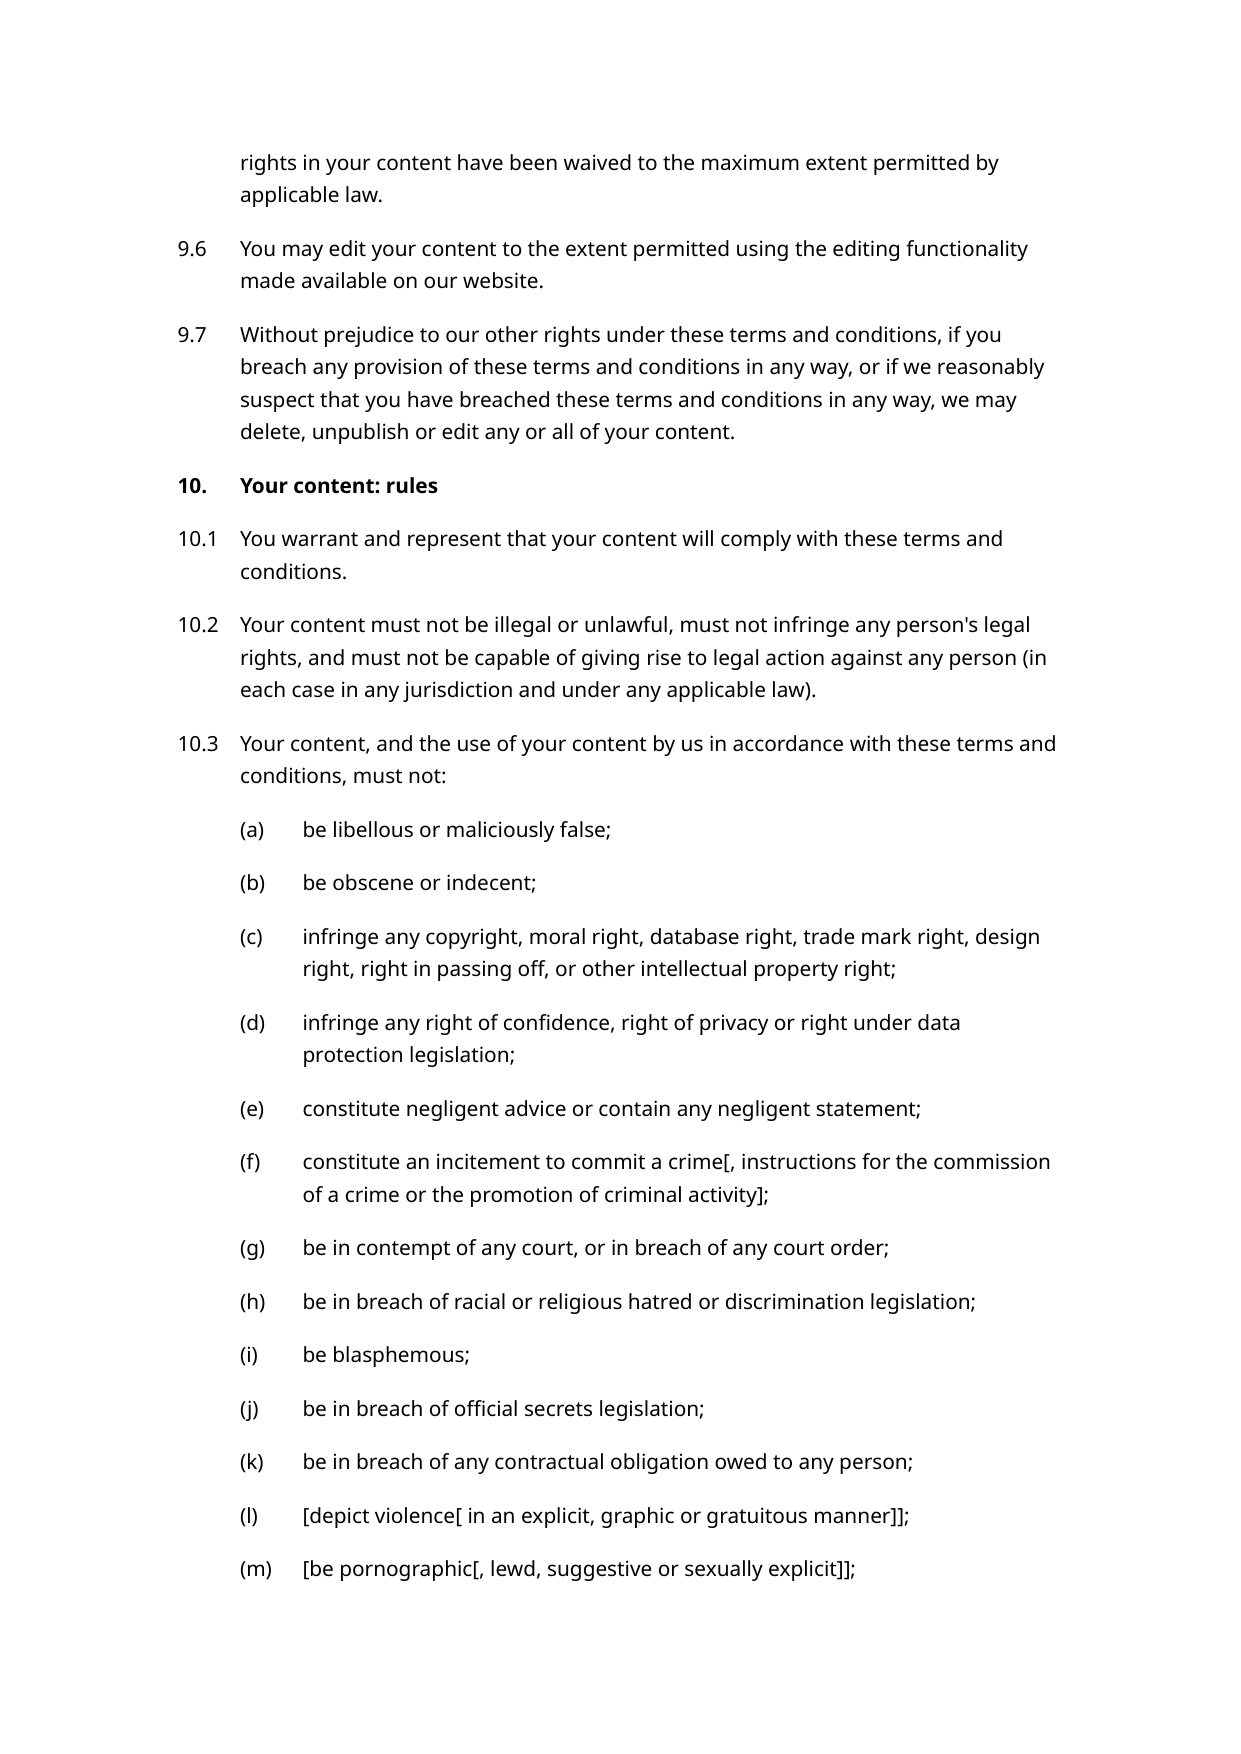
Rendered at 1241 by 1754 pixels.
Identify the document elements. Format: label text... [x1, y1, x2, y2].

text 9.6 You may edit your content to the extent permitted using the editing functionality made available on our website. [177, 234, 1063, 295]
text 10. Your content: rules [177, 471, 1063, 499]
text 10.2 Your content must not be illegal or unlawful, must not infringe any person's legal rights, and must not be capable of giving rise to legal action against any person (in each case in any jurisdiction and under any applicable law). [177, 610, 1063, 704]
list (e) constitute negligent advice or contain any negligent statement; [240, 1094, 1063, 1122]
list (f) constitute an incitement to commit a crime[, instructions for the commission of a crime or the promotion of criminal activity]; [240, 1147, 1063, 1208]
list (l) [depict violence[ in an explicit, graphic or gratuitous manner]]; [240, 1501, 1063, 1529]
list (h) be in breach of racial or religious hatred or discrimination legislation; [240, 1287, 1063, 1315]
list (k) be in breach of any contractual obligation owed to any person; [240, 1447, 1063, 1476]
list (d) infringe any right of confidence, right of privacy or right under data protection legislation; [240, 1008, 1063, 1069]
text 10.1 You warrant and represent that your content will comply with these terms and conditions. [177, 524, 1063, 585]
list (i) be blasphemous; [240, 1340, 1063, 1369]
text 10.3 Your content, and the use of your content by us in accordance with these terms and conditions, must not: [177, 729, 1063, 790]
list (a) be libellous or maliciously false; [240, 815, 1063, 843]
list (m) [be pornographic[, lewd, suggestive or sexually explicit]]; [240, 1554, 1063, 1583]
list (g) be in contempt of any court, or in breach of any court order; [240, 1233, 1063, 1262]
list (b) be obscene or indecent; [240, 868, 1063, 897]
list (c) infringe any copyright, moral right, database right, trade mark right, design right, right in passing off, or other intellectual property right; [240, 922, 1063, 983]
text rights in your content have been waived to the maximum extent permitted by applicable law. [177, 148, 1063, 209]
text 9.7 Without prejudice to our other rights under these terms and conditions, if you breach any provision of these terms and conditions in any way, or if we reasonably suspect that you have breached these terms and conditions in any way, we may delete, unpublish or edit any or all of your content. [177, 320, 1063, 446]
list (j) be in breach of official secrets legislation; [240, 1394, 1063, 1422]
